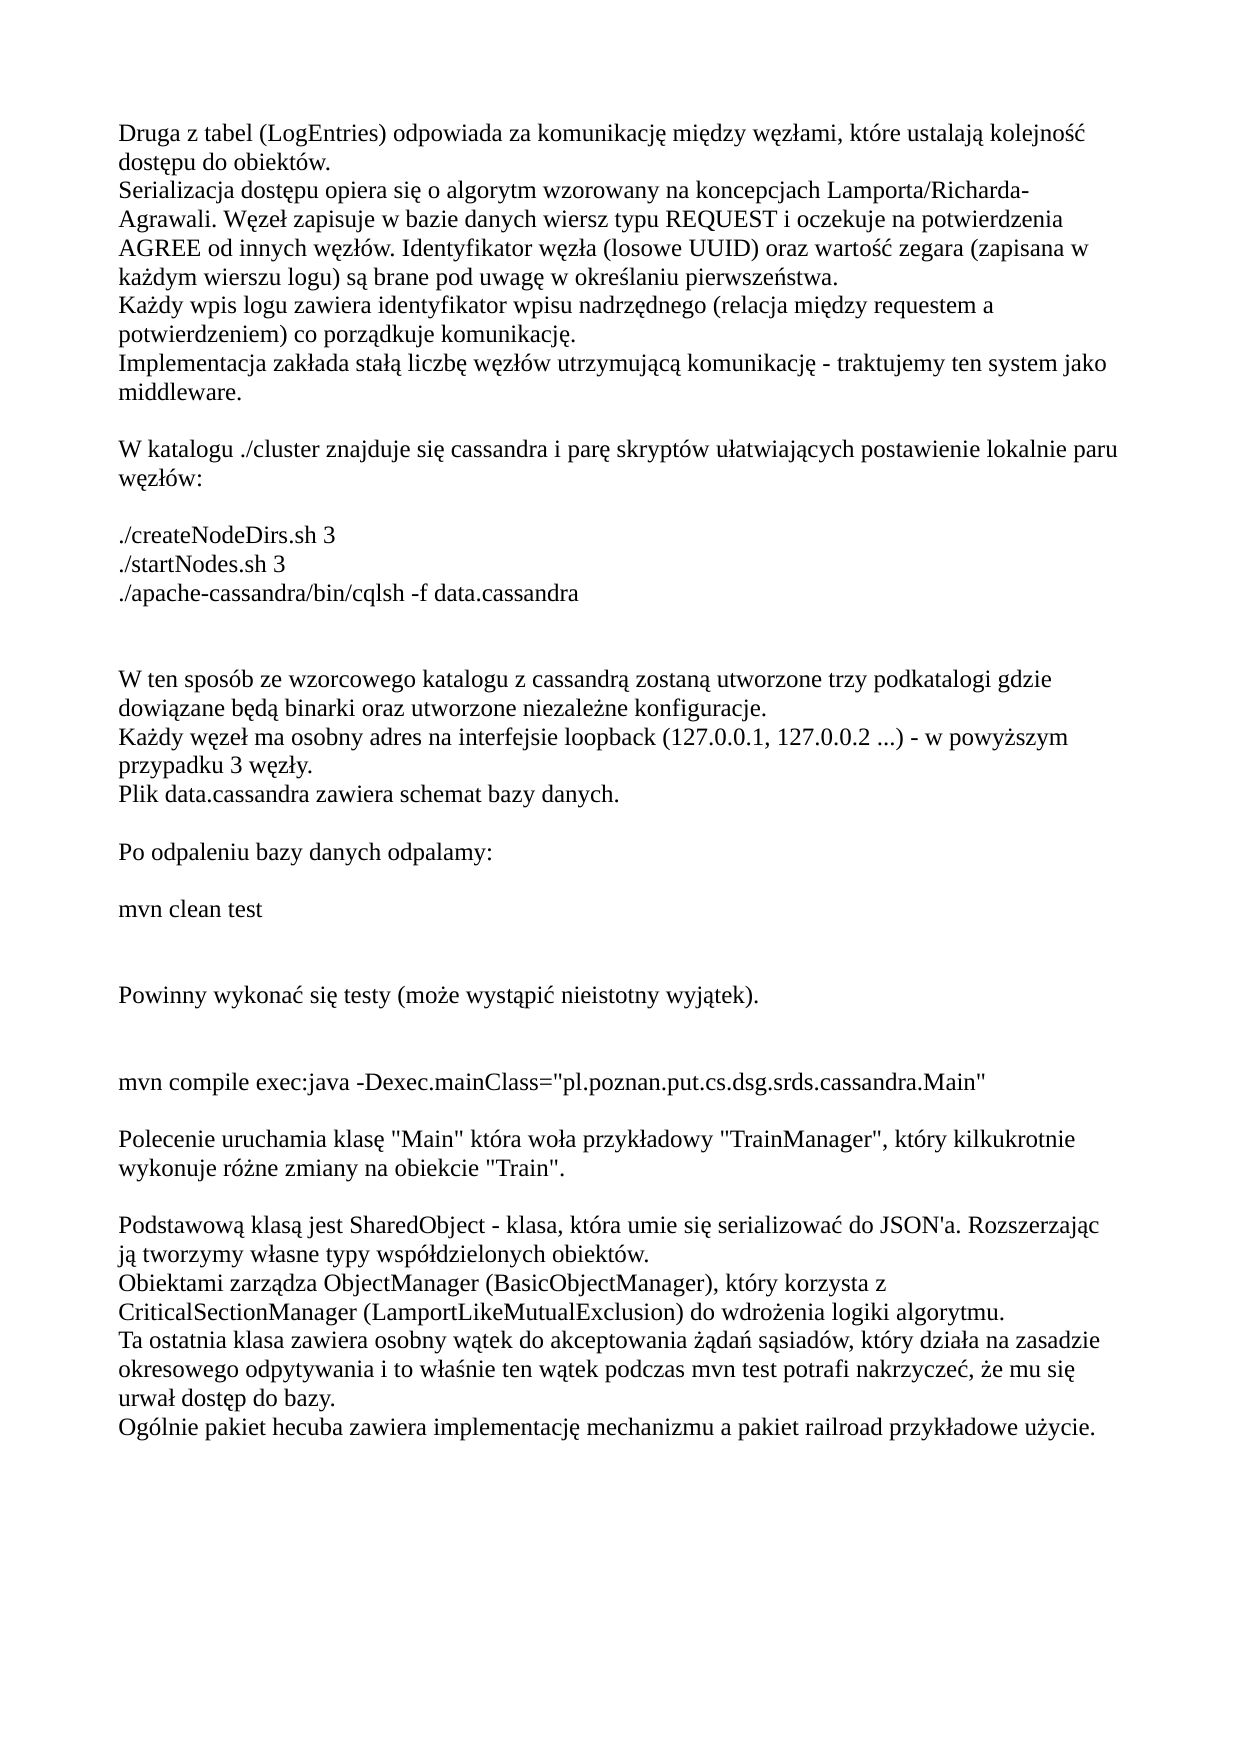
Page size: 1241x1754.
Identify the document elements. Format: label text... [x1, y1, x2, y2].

text mvn clean test [118, 894, 1122, 923]
text ./createNodeDirs.sh 3 [118, 521, 1122, 549]
text Ogólnie pakiet hecuba zawiera implementację mechanizmu a pakiet railroad przykładowe użycie. [118, 1412, 1122, 1441]
text Druga z tabel (LogEntries) odpowiada za komunikację między węzłami, które ustalają kolejność dostępu do obiektów. [118, 118, 1122, 176]
text Po odpaleniu bazy danych odpalamy: [118, 837, 1122, 866]
text Serializacja dostępu opiera się o algorytm wzorowany na koncepcjach Lamporta/Richarda-Agrawali. Węzeł zapisuje w bazie danych wiersz typu REQUEST i oczekuje na potwierdzenia AGREE od innych węzłów. Identyfikator węzła (losowe UUID) oraz wartość zegara (zapisana w każdym wierszu logu) są brane pod uwagę w określaniu pierwszeństwa. [118, 176, 1122, 291]
text W ten sposób ze wzorcowego katalogu z cassandrą zostaną utworzone trzy podkatalogi gdzie dowiązane będą binarki oraz utworzone niezależne konfiguracje. [118, 664, 1122, 722]
text W katalogu ./cluster znajduje się cassandra i parę skryptów ułatwiających postawienie lokalnie paru węzłów: [118, 434, 1122, 492]
text Polecenie uruchamia klasę "Main" która woła przykładowy "TrainManager", który kilkukrotnie wykonuje różne zmiany na obiekcie "Train". [118, 1124, 1122, 1182]
text Obiektami zarządza ObjectManager (BasicObjectManager), który korzysta z CriticalSectionManager (LamportLikeMutualExclusion) do wdrożenia logiki algorytmu. [118, 1268, 1122, 1326]
text Implementacja zakłada stałą liczbę węzłów utrzymującą komunikację - traktujemy ten system jako middleware. [118, 348, 1122, 406]
text ./startNodes.sh 3 [118, 549, 1122, 578]
text Ta ostatnia klasa zawiera osobny wątek do akceptowania żądań sąsiadów, który działa na zasadzie okresowego odpytywania i to właśnie ten wątek podczas mvn test potrafi nakrzyczeć, że mu się urwał dostęp do bazy. [118, 1326, 1122, 1412]
text Każdy węzeł ma osobny adres na interfejsie loopback (127.0.0.1, 127.0.0.2 ...) - w powyższym przypadku 3 węzły. [118, 722, 1122, 779]
text Powinny wykonać się testy (może wystąpić nieistotny wyjątek). [118, 981, 1122, 1009]
text mvn compile exec:java -Dexec.mainClass="pl.poznan.put.cs.dsg.srds.cassandra.Main" [118, 1067, 1122, 1096]
text Każdy wpis logu zawiera identyfikator wpisu nadrzędnego (relacja między requestem a potwierdzeniem) co porządkuje komunikację. [118, 291, 1122, 348]
text Podstawową klasą jest SharedObject - klasa, która umie się serializować do JSON'a. Rozszerzając ją tworzymy własne typy współdzielonych obiektów. [118, 1211, 1122, 1268]
text Plik data.cassandra zawiera schemat bazy danych. [118, 779, 1122, 808]
text ./apache-cassandra/bin/cqlsh -f data.cassandra [118, 578, 1122, 607]
